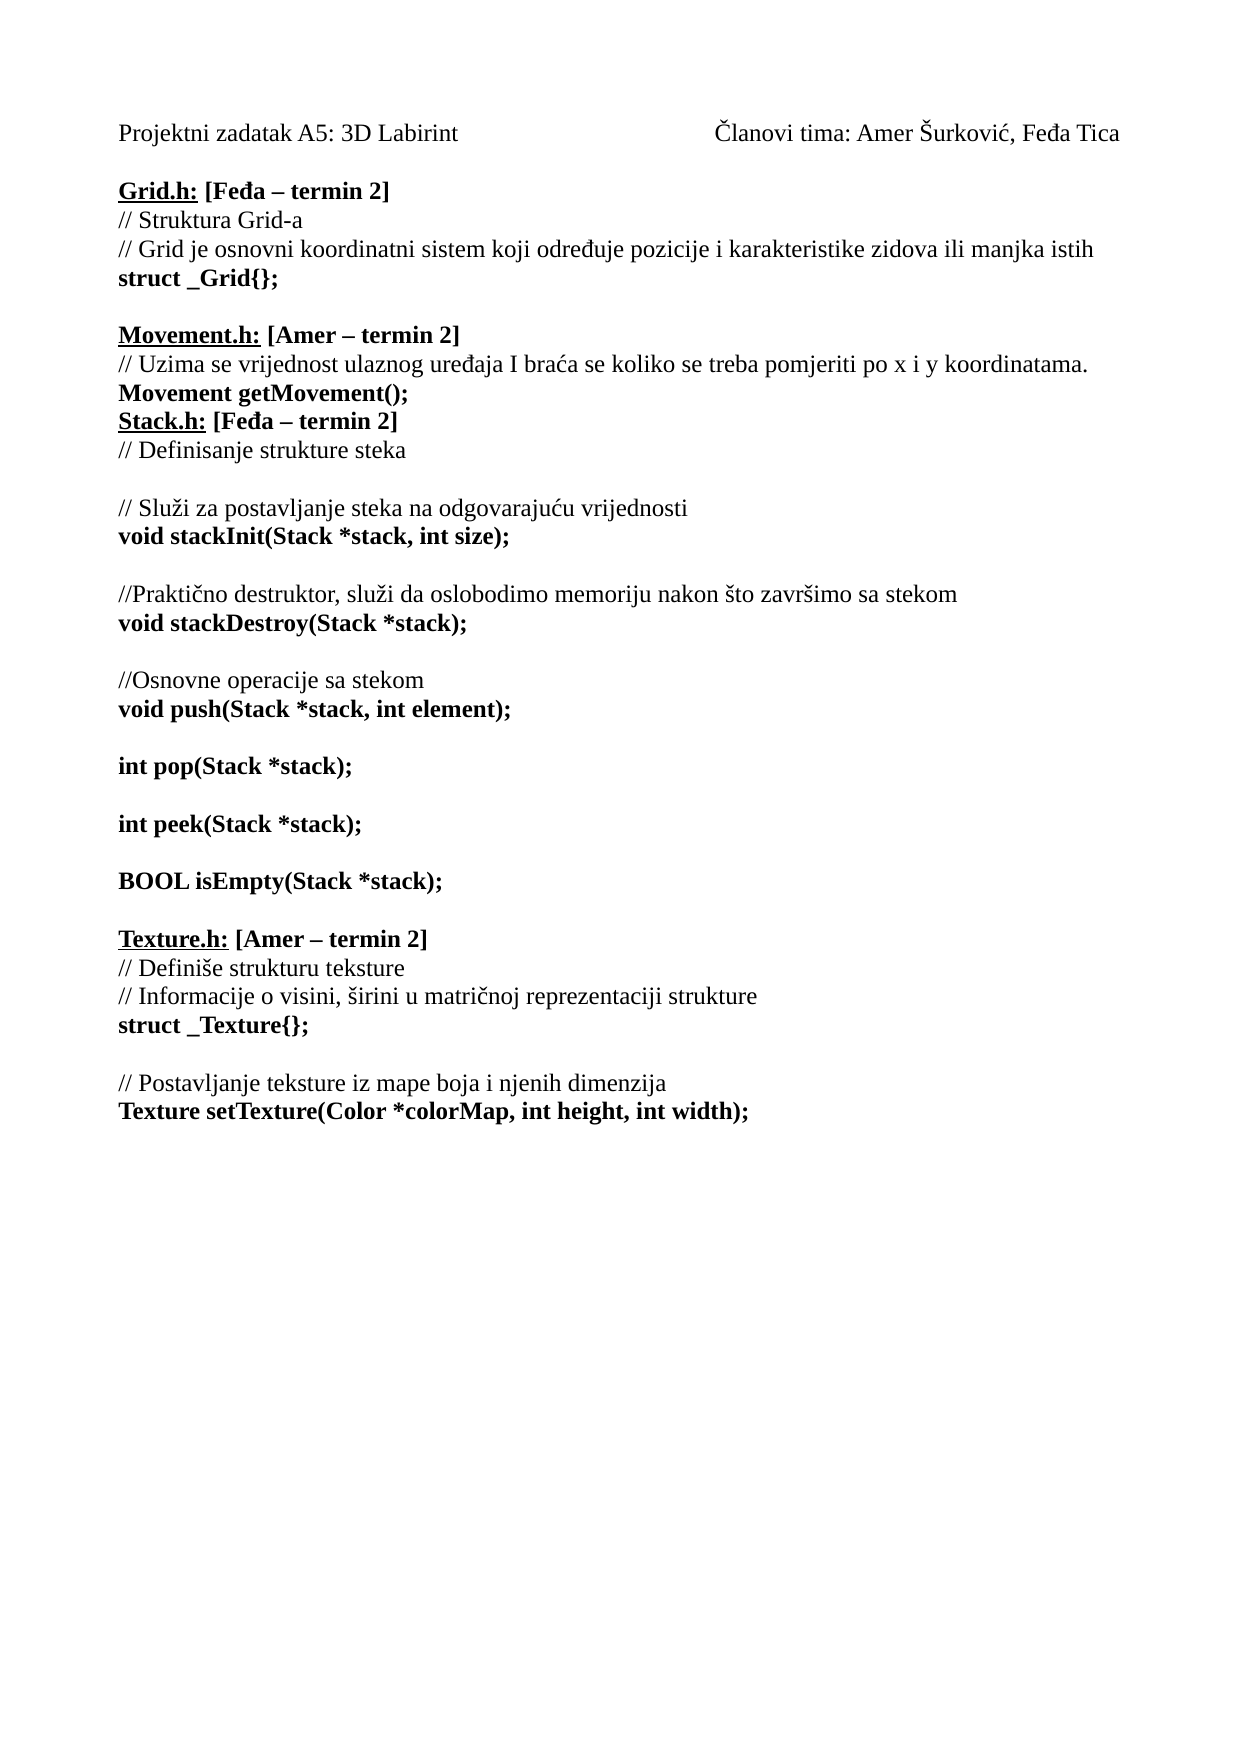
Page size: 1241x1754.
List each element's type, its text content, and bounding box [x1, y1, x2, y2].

text Movement getMovement(); [118, 378, 1122, 406]
text // Struktura Grid-a [118, 205, 1122, 234]
text Texture.h: [Amer – termin 2] [118, 924, 1122, 953]
text void stackDestroy(Stack *stack); [118, 608, 1122, 636]
text void push(Stack *stack, int element); [118, 694, 1122, 723]
text // Definisanje strukture steka [118, 435, 1122, 464]
text // Informacije o visini, širini u matričnoj reprezentaciji strukture [118, 981, 1122, 1010]
text //Osnovne operacije sa stekom [118, 665, 1122, 694]
text int pop(Stack *stack); [118, 751, 1122, 780]
text // Grid je osnovni koordinatni sistem koji određuje pozicije i karakteristike zidova ili manjka istih [118, 234, 1122, 263]
text struct _Grid{}; [118, 263, 1122, 291]
text BOOL isEmpty(Stack *stack); [118, 866, 1122, 895]
text void stackInit(Stack *stack, int size); [118, 521, 1122, 550]
text //Praktično destruktor, služi da oslobodimo memoriju nakon što završimo sa stekom [118, 579, 1122, 608]
text Stack.h: [Feđa – termin 2] [118, 406, 1122, 435]
text // Služi za postavljanje steka na odgovarajuću vrijednosti [118, 493, 1122, 521]
text Grid.h: [Feđa – termin 2] [118, 176, 1122, 205]
text Texture setTexture(Color *colorMap, int height, int width); [118, 1096, 1122, 1125]
text int peek(Stack *stack); [118, 809, 1122, 838]
text struct _Texture{}; [118, 1010, 1122, 1039]
text Movement.h: [Amer – termin 2] [118, 320, 1122, 349]
text // Postavljanje teksture iz mape boja i njenih dimenzija [118, 1068, 1122, 1096]
text // Definiše strukturu teksture [118, 953, 1122, 981]
text // Uzima se vrijednost ulaznog uređaja I braća se koliko se treba pomjeriti po x i y koordinatama. [118, 349, 1122, 378]
